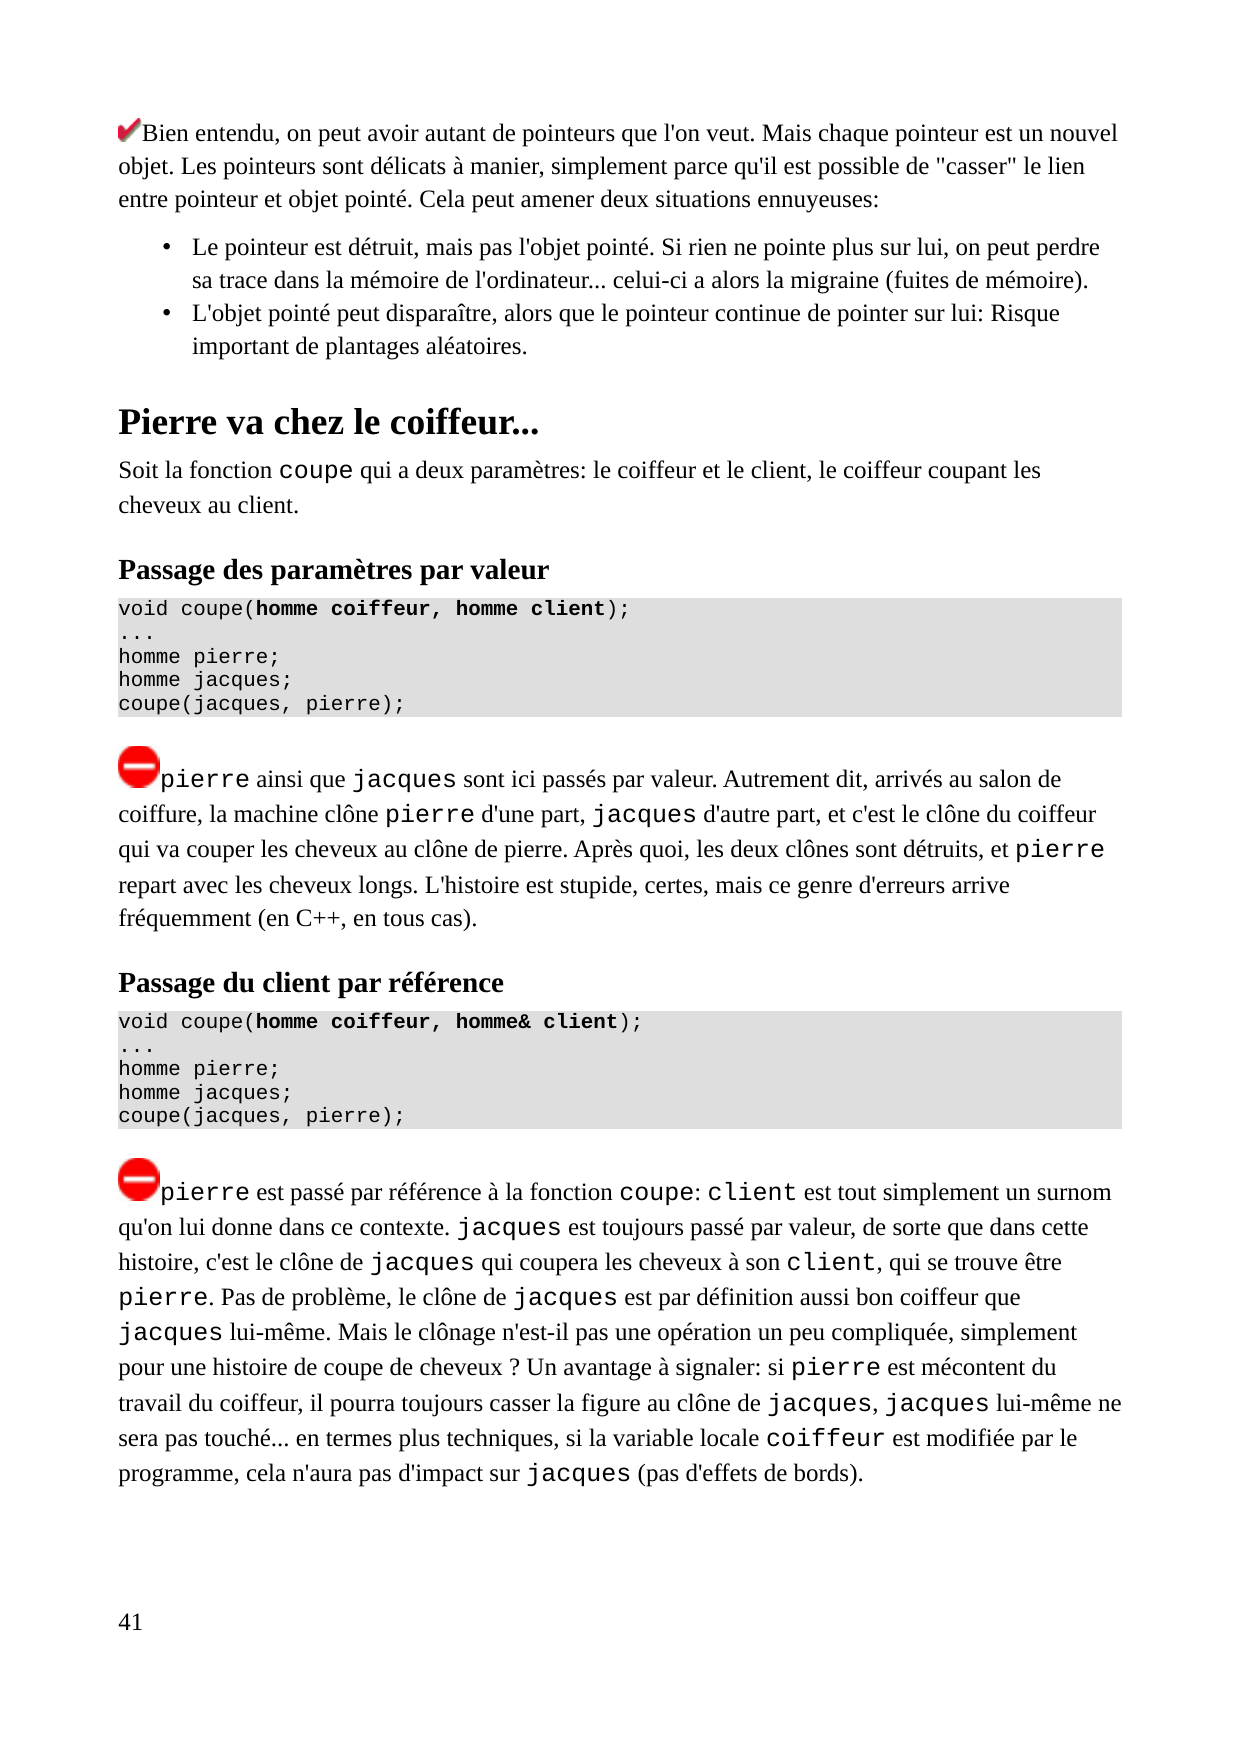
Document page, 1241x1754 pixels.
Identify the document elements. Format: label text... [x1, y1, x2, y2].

text void coupe(homme coiffeur, homme& client); [118, 1011, 1122, 1034]
text pierre ainsi que jacques sont ici passés par valeur. Autrement dit, arrivés au salon de coiffure, la machine clône pierre d'une part, jacques d'autre part, et c'est le clône du coiffeur qui va couper les cheveux au clône de pierre. Après quoi, les deux clônes sont détruits, et pierre repart avec les cheveux longs. L'histoire est stupide, certes, mais ce genre d'erreurs arrive fréquemment (en C++, en tous cas). [118, 746, 1122, 931]
picture [118, 118, 142, 142]
text Bien entendu, on peut avoir autant de pointeurs que l'on veut. Mais chaque pointeur est un nouvel objet. Les pointeurs sont délicats à manier, simplement parce qu'il est possible de "casser" le lien entre pointeur et objet pointé. Cela peut amener deux situations ennuyeuses: [118, 118, 1122, 213]
list Le pointeur est détruit, mais pas l'objet pointé. Si rien ne pointe plus sur lui, on peut perdre sa trace dans la mémoire de l'ordinateur... celui-ci a alors la migraine (fuites de mémoire). [162, 232, 1122, 294]
text ... [118, 622, 1122, 646]
text homme pierre; [118, 1058, 1122, 1082]
subtitle Passage du client par référence [118, 965, 1122, 998]
subtitle Pierre va chez le coiffeur... [118, 399, 1122, 442]
picture [118, 746, 160, 788]
list L'objet pointé peut disparaître, alors que le pointeur continue de pointer sur lui: Risque important de plantages aléatoires. [162, 298, 1122, 360]
text coupe(jacques, pierre); [118, 693, 1122, 717]
text coupe(jacques, pierre); [118, 1106, 1122, 1129]
text void coupe(homme coiffeur, homme client); [118, 598, 1122, 622]
subtitle Passage des paramètres par valeur [118, 552, 1122, 586]
text homme jacques; [118, 669, 1122, 693]
text homme pierre; [118, 646, 1122, 669]
text ... [118, 1034, 1122, 1058]
text Soit la fonction coupe qui a deux paramètres: le coiffeur et le client, le coiffeur coupant les cheveux au client. [118, 455, 1122, 519]
text homme jacques; [118, 1082, 1122, 1106]
text pierre est passé par référence à la fonction coupe: client est tout simplement un surnom qu'on lui donne dans ce contexte. jacques est toujours passé par valeur, de sorte que dans cette histoire, c'est le clône de jacques qui coupera les cheveux à son client, qui se trouve être pierre. Pas de problème, le clône de jacques est par définition aussi bon coiffeur que jacques lui-même. Mais le clônage n'est-il pas une opération un peu compliquée, simplement pour une histoire de coupe de cheveux ? Un avantage à signaler: si pierre est mécontent du travail du coiffeur, il pourra toujours casser la figure au clône de jacques, jacques lui-même ne sera pas touché... en termes plus techniques, si la variable locale coiffeur est modifiée par le programme, cela n'aura pas d'impact sur jacques (pas d'effets de bords). [118, 1159, 1122, 1489]
picture [118, 1158, 160, 1201]
